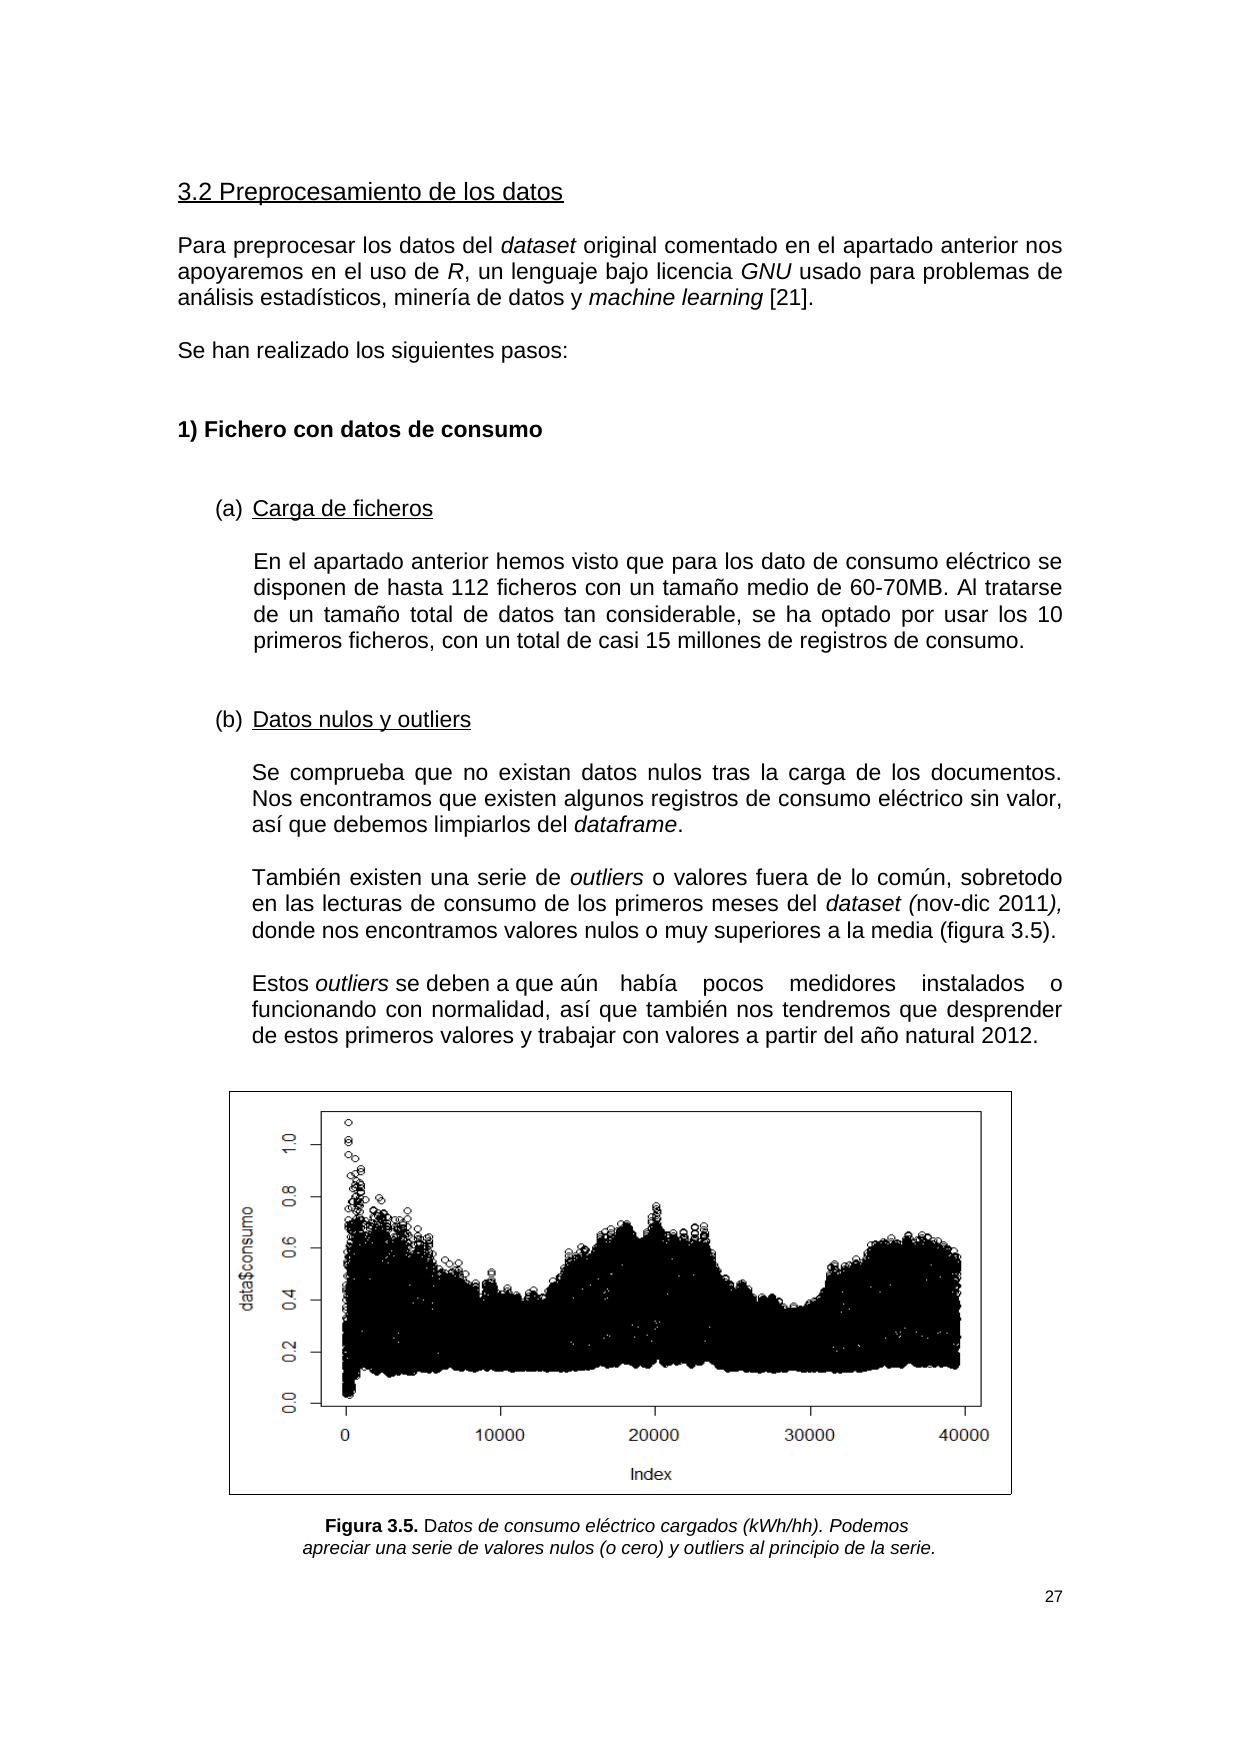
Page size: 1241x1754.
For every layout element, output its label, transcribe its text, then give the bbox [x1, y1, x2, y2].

text Para preprocesar los datos del dataset original comentado en el apartado anterior nos apoyaremos en el uso de R, un lenguaje bajo licencia GNU usado para problemas de análisis estadísticos, minería de datos y machine learning [21]. [177, 232, 1063, 311]
picture [232, 1094, 1009, 1492]
list Carga de ficheros [215, 495, 1063, 521]
text Figura 3.5. Datos de consumo eléctrico cargados (kWh/hh). Podemos apreciar una serie de valores nulos (o cero) y outliers al principio de la serie. [177, 1450, 1063, 1558]
text Estos outliers se deben a que aún había pocos medidores instalados o funcionando con normalidad, así que también nos tendremos que desprender de estos primeros valores y trabajar con valores a partir del año natural 2012. [252, 969, 1063, 1048]
subtitle 3.2 Preprocesamiento de los datos [177, 176, 1063, 205]
list En el apartado anterior hemos visto que para los dato de consumo eléctrico se disponen de hasta 112 ficheros con un tamaño medio de 60-70MB. Al tratarse de un tamaño total de datos tan considerable, se ha optado por usar los 10 primeros ficheros, con un total de casi 15 millones de registros de consumo. [253, 548, 1063, 653]
text También existen una serie de outliers o valores fuera de lo común, sobretodo en las lecturas de consumo de los primeros meses del dataset (nov-dic 2011), donde nos encontramos valores nulos o muy superiores a la media (figura 3.5). [252, 864, 1063, 943]
text Se han realizado los siguientes pasos: [177, 337, 1063, 363]
text 1) Fichero con datos de consumo [177, 416, 1063, 442]
list Datos nulos y outliers [215, 706, 1063, 732]
text Se comprueba que no existan datos nulos tras la carga de los documentos. Nos encontramos que existen algunos registros de consumo eléctrico sin valor, así que debemos limpiarlos del dataframe. [252, 759, 1063, 838]
